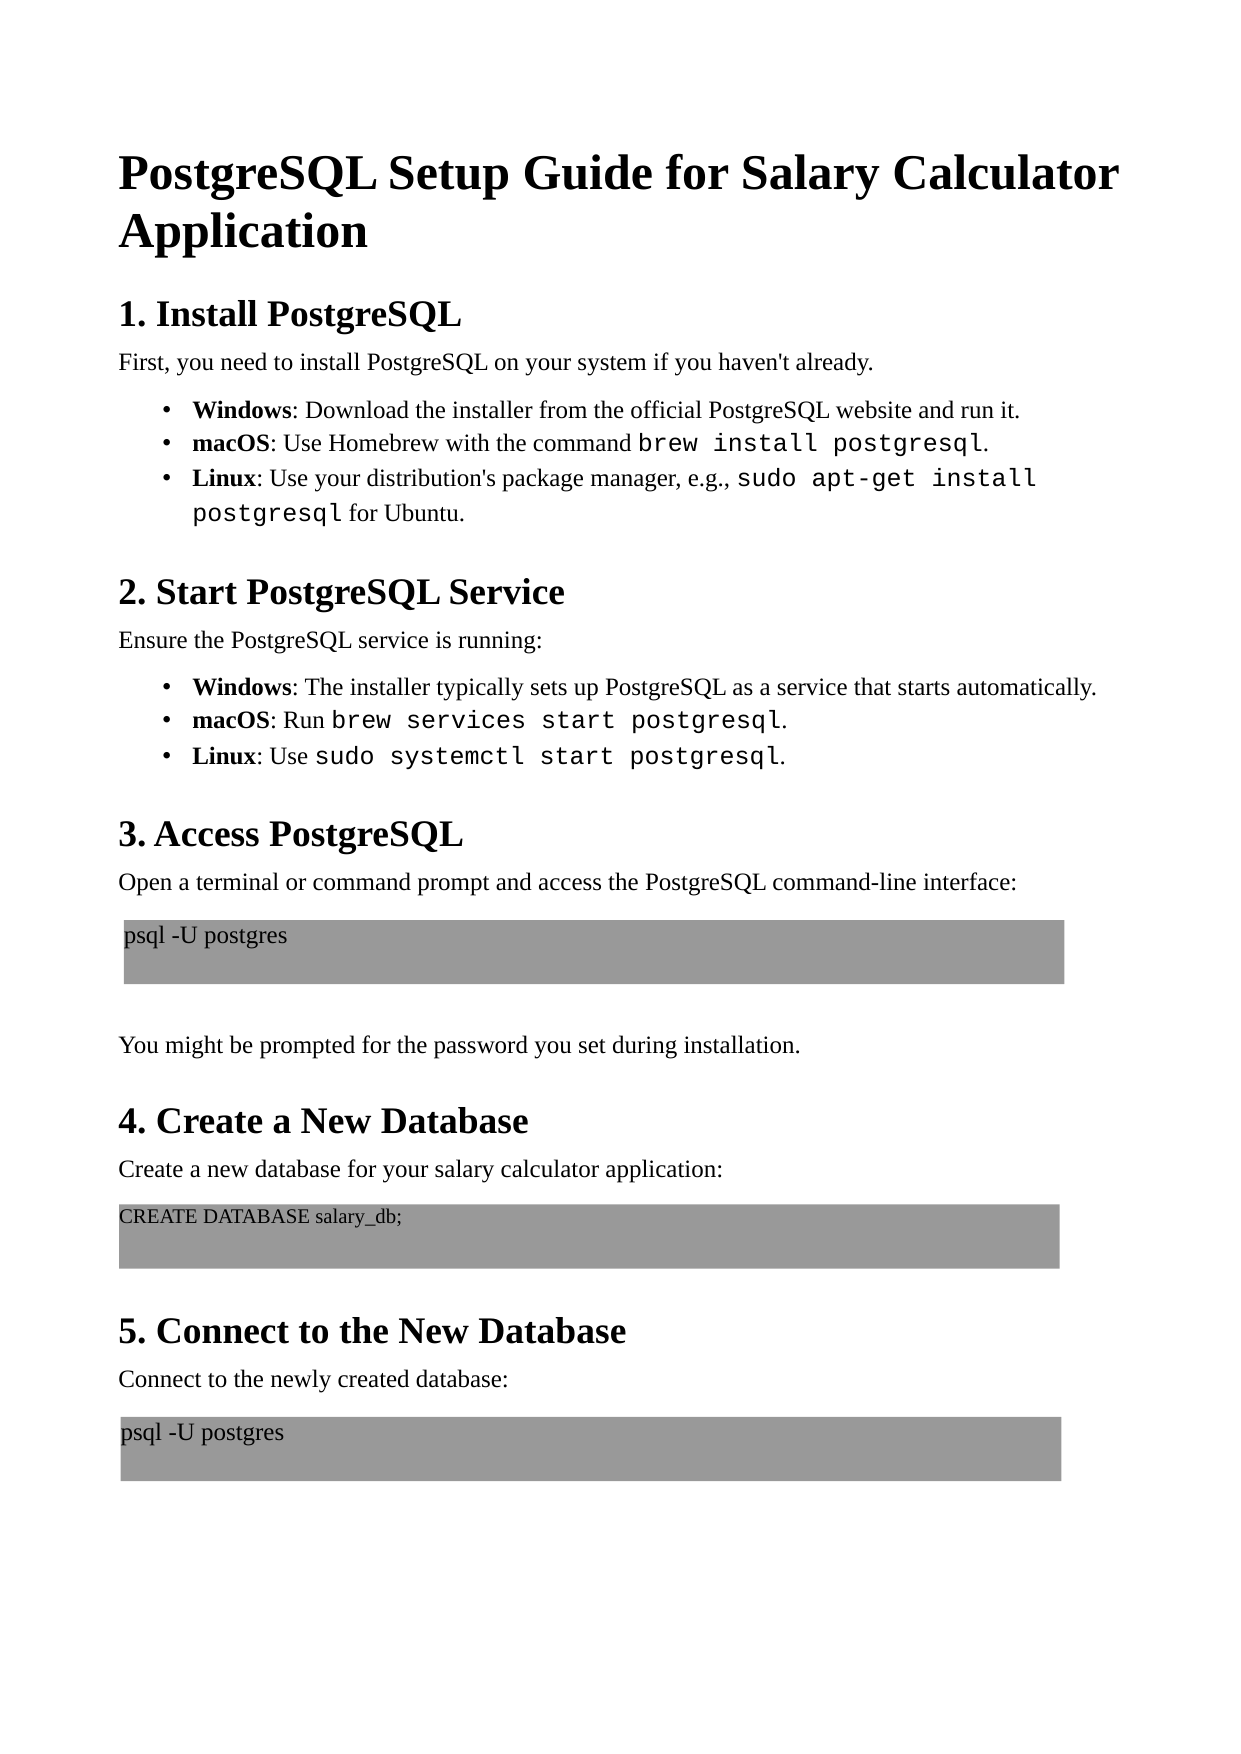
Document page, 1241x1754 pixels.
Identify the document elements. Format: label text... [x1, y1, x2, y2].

text You might be prompted for the password you set during installation. [118, 1030, 1122, 1058]
text Connect to the newly created database: [118, 1364, 1122, 1393]
list macOS: Run brew services start postgresql. [162, 705, 1122, 736]
text Create a new database for your salary calculator application: [118, 1154, 1122, 1183]
text First, you need to install PostgreSQL on your system if you haven't already. [118, 347, 1122, 376]
subtitle 1. Install PostgreSQL [118, 291, 1122, 334]
subtitle 4. Create a New Database [118, 1098, 1122, 1141]
text Ensure the PostgreSQL service is running: [118, 625, 1122, 653]
list Windows: Download the installer from the official PostgreSQL website and run it. [162, 395, 1122, 423]
subtitle PostgreSQL Setup Guide for Salary Calculator Application [118, 143, 1122, 258]
list Windows: The installer typically sets up PostgreSQL as a service that starts automatically. [162, 672, 1122, 701]
text Open a terminal or command prompt and access the PostgreSQL command-line interface: [118, 867, 1122, 896]
list macOS: Use Homebrew with the command brew install postgresql. [162, 428, 1122, 458]
subtitle 5. Connect to the New Database [118, 1308, 1122, 1352]
list Linux: Use your distribution's package manager, e.g., sudo apt-get install postgresql for Ubuntu. [162, 463, 1122, 529]
subtitle 3. Access PostgreSQL [118, 812, 1122, 855]
list Linux: Use sudo systemctl start postgresql. [162, 741, 1122, 772]
subtitle 2. Start PostgreSQL Service [118, 569, 1122, 612]
